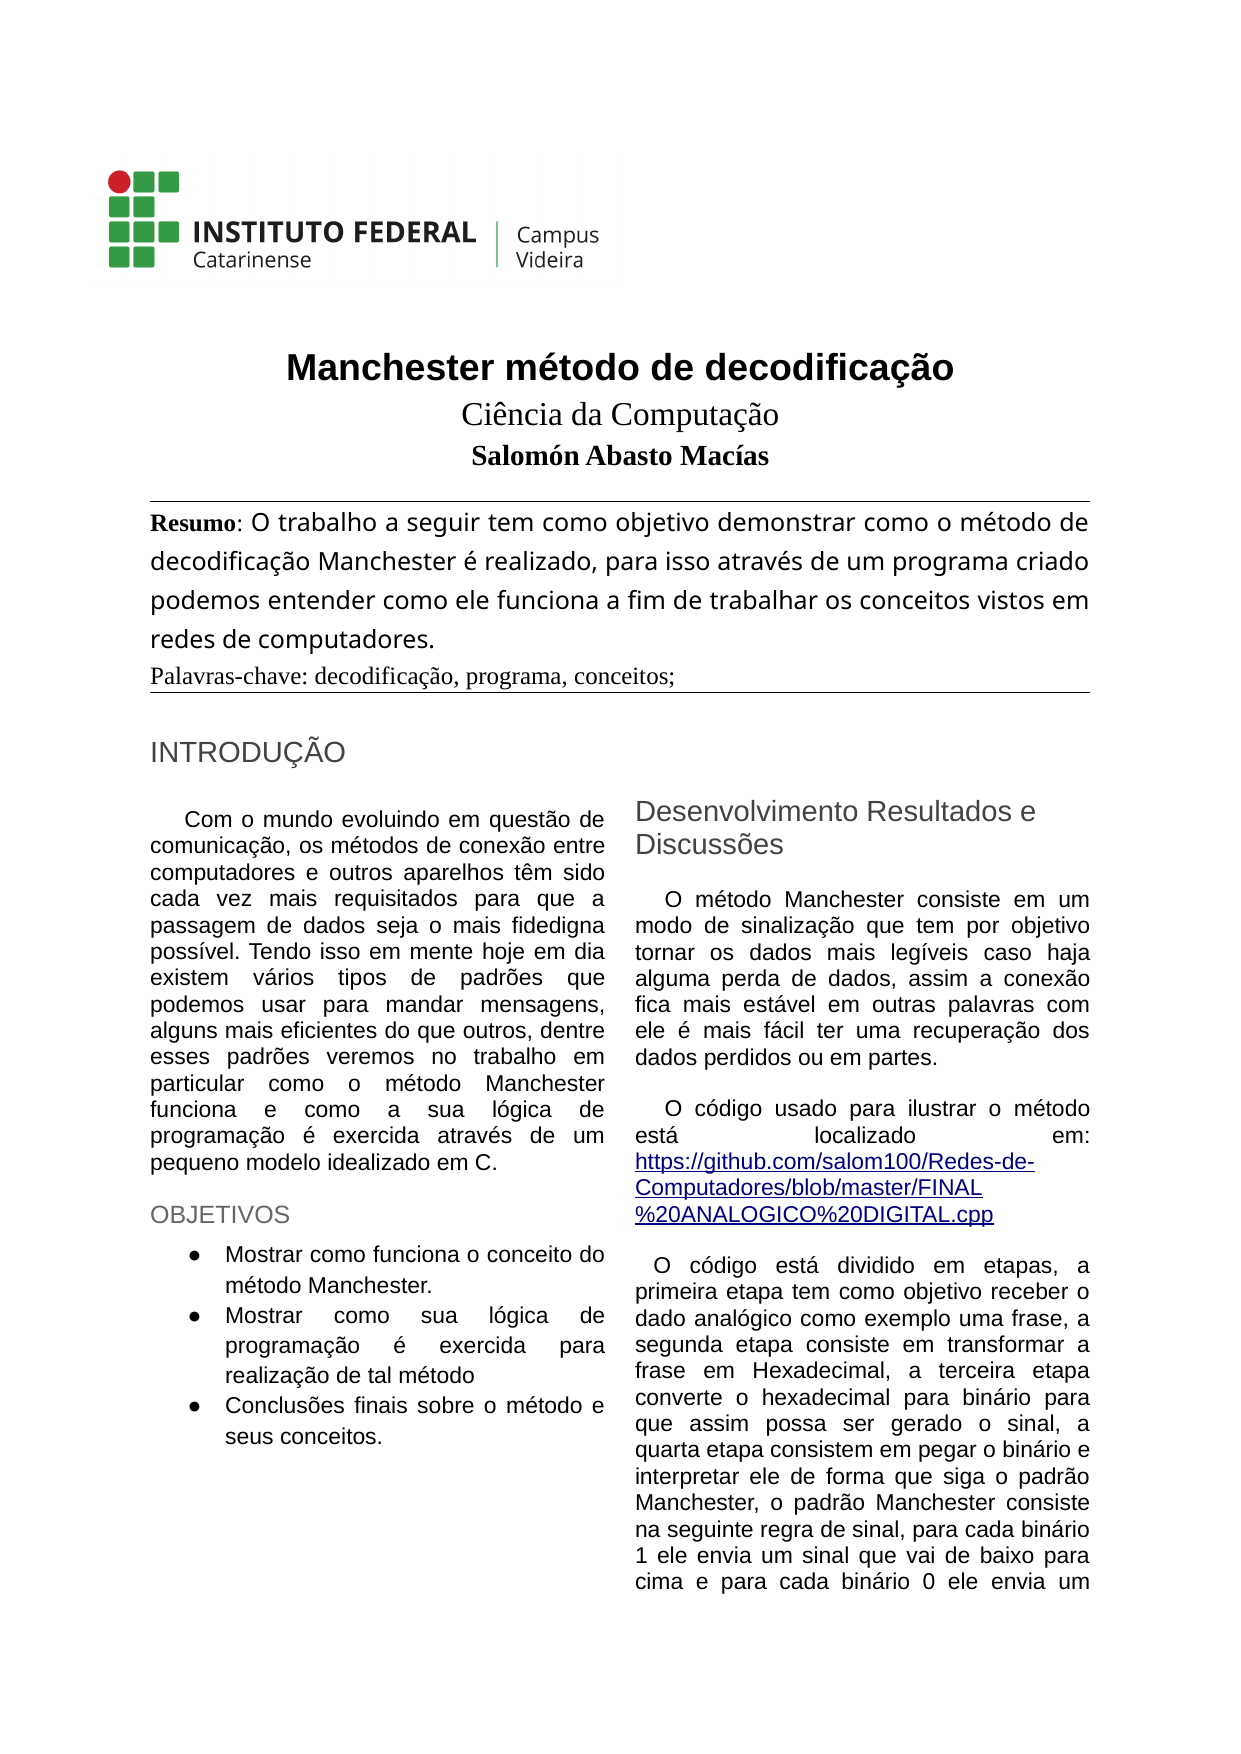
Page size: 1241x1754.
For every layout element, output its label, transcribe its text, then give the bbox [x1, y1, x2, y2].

picture [86, 150, 619, 286]
text O código usado para ilustrar o método está localizado em: https://github.com/salom100/Redes-de-Computadores/blob/master/FINAL%20ANALOGICO%20DIGITAL.cpp [635, 1095, 1090, 1227]
subtitle Desenvolvimento Resultados e Discussões [635, 794, 1090, 861]
subtitle INTRODUÇÃO [150, 735, 605, 769]
text O método Manchester consiste em um modo de sinalização que tem por objetivo tornar os dados mais legíveis caso haja alguma perda de dados, assim a conexão fica mais estável em outras palavras com ele é mais fácil ter uma recuperação dos dados perdidos ou em partes. [635, 886, 1090, 1070]
list Conclusões finais sobre o método e seus conceitos. [187, 1392, 605, 1449]
text O código está dividido em etapas, a primeira etapa tem como objetivo receber o dado analógico como exemplo uma frase, a segunda etapa consiste em transformar a frase em Hexadecimal, a terceira etapa converte o hexadecimal para binário para que assim possa ser gerado o sinal, a quarta etapa consistem em pegar o binário e interpretar ele de forma que siga o padrão Manchester, o padrão Manchester consiste na seguinte regra de sinal, para cada binário 1 ele envia um sinal que vai de baixo para cima e para cada binário 0 ele envia um [635, 1252, 1090, 1594]
list Mostrar como sua lógica de programação é exercida para realização de tal método [187, 1302, 605, 1388]
text Manchester método de decodificação [150, 345, 1090, 388]
text Resumo: O trabalho a seguir tem como objetivo demonstrar como o método de decodificação Manchester é realizado, para isso através de um programa criado podemos entender como ele funciona a fim de trabalhar os conceitos vistos em redes de computadores. [150, 502, 1090, 656]
subtitle OBJETIVOS [150, 1200, 605, 1229]
list Mostrar como funciona o conceito do método Manchester. [187, 1241, 605, 1298]
text Ciência da Computação Salomón Abasto Macías [150, 394, 1090, 471]
text Palavras-chave: decodificação, programa, conceitos; [150, 657, 1090, 692]
text Com o mundo evoluindo em questão de comunicação, os métodos de conexão entre computadores e outros aparelhos têm sido cada vez mais requisitados para que a passagem de dados seja o mais fidedigna possível. Tendo isso em mente hoje em dia existem vários tipos de padrões que podemos usar para mandar mensagens, alguns mais eficientes do que outros, dentre esses padrões veremos no trabalho em particular como o método Manchester funciona e como a sua lógica de programação é exercida através de um pequeno modelo idealizado em C. [150, 806, 605, 1175]
